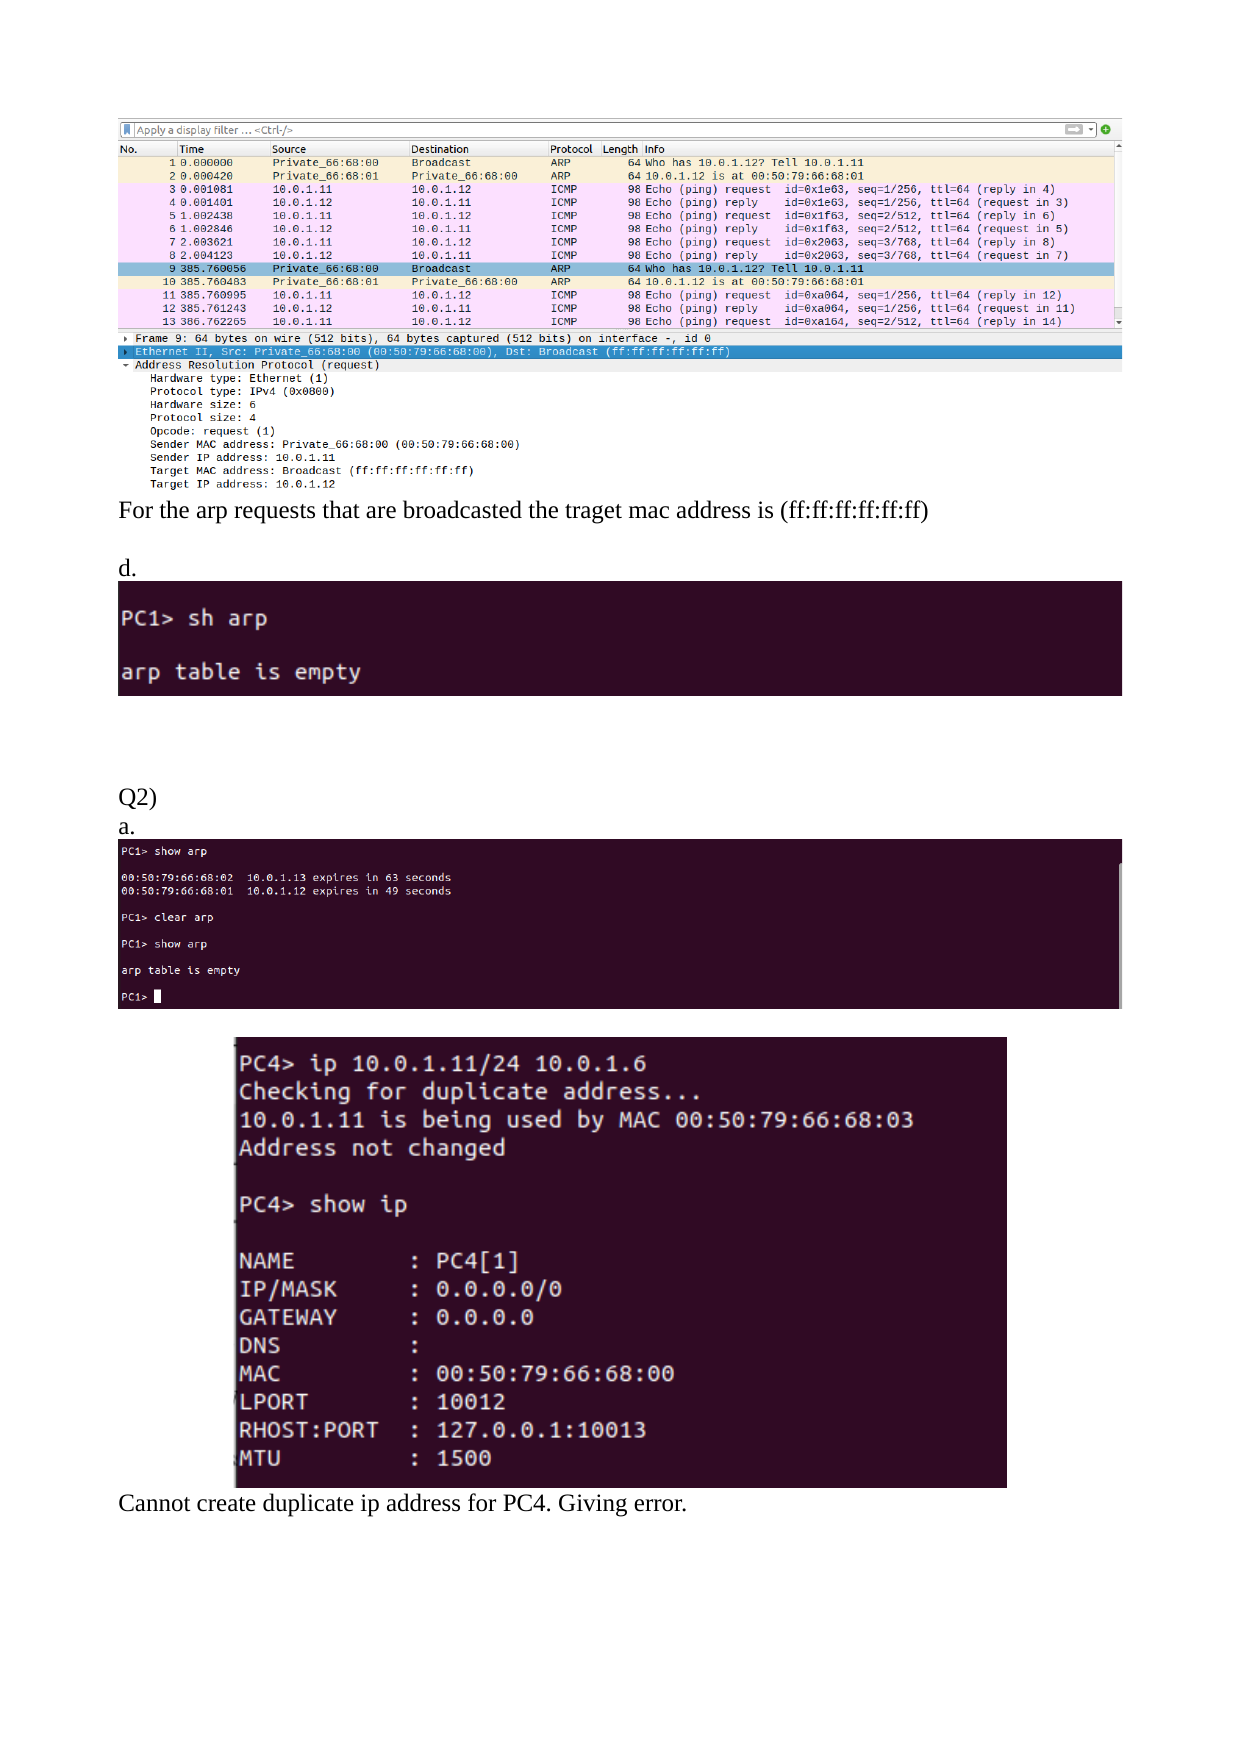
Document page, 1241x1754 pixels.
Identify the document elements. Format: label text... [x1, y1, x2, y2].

picture [233, 1037, 1007, 1488]
picture [118, 839, 1123, 1009]
picture [118, 581, 1123, 696]
text Q2) [118, 782, 1122, 811]
text d. [118, 553, 1122, 581]
text Cannot create duplicate ip address for PC4. Giving error. [118, 1038, 1122, 1517]
text a. [118, 811, 1122, 839]
text For the arp requests that are broadcasted the traget mac address is (ff:ff:ff:ff:ff:ff) [118, 496, 1122, 524]
picture [118, 118, 1123, 496]
